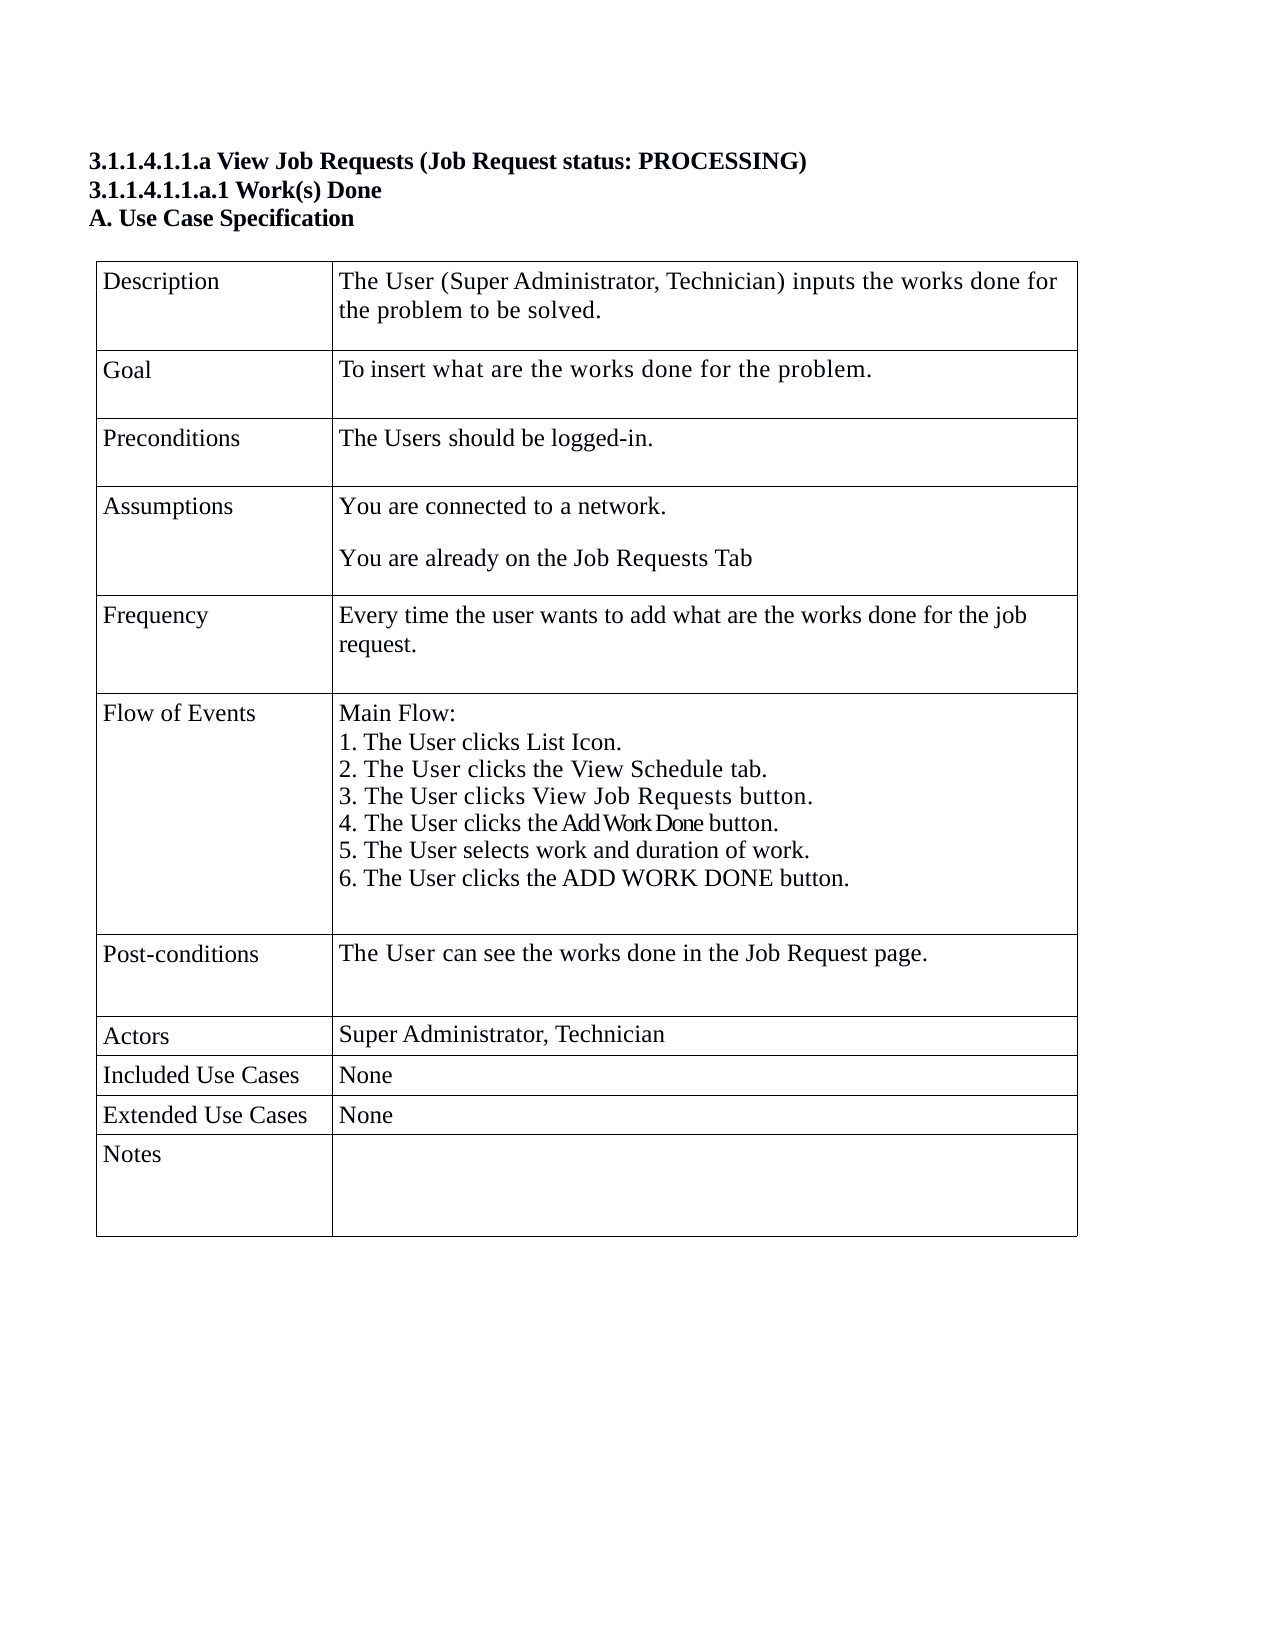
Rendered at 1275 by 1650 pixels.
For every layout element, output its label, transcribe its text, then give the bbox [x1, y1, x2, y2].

table_header The User (Super Administrator, Technician) inputs the works done for the problem to be solved. [333, 262, 1077, 350]
table_cell Frequency [97, 596, 332, 693]
table_cell Every time the user wants to add what are the works done for the job request. [333, 596, 1077, 693]
table_cell Assumptions [97, 487, 332, 595]
table_cell You are connected to a network. You are already on the Job Requests Tab [333, 487, 1077, 595]
table_cell Included Use Cases [97, 1056, 332, 1095]
table_cell None [333, 1096, 1077, 1134]
table_header Description [97, 262, 332, 350]
table_cell Main Flow: 1. The User clicks List Icon. 2. The User clicks the View Schedule tab. 3. The User clicks View Job Requests button. 4. The User clicks the Add Work Done button. 5. The User selects work and duration of work. 6. The User clicks the ADD WORK DONE button. [333, 694, 1077, 934]
table_cell Goal [97, 351, 332, 418]
table_cell Flow of Events [97, 694, 332, 934]
table_cell Extended Use Cases [97, 1096, 332, 1134]
text 3.1.1.4.1.1.a.1 Work(s) Done [88, 175, 1186, 203]
table_cell Super Administrator, Technician [333, 1017, 1077, 1055]
table_cell The Users should be logged-in. [333, 419, 1077, 486]
table_cell The User can see the works done in the Job Request page. [333, 935, 1077, 1016]
table_cell Notes [97, 1135, 332, 1236]
text 3.1.1.4.1.1.a View Job Requests (Job Request status: PROCESSING) [88, 146, 1186, 175]
table_cell Post-conditions [97, 935, 332, 1016]
table_cell Preconditions [97, 419, 332, 486]
table_cell None [333, 1056, 1077, 1095]
table_cell To insert what are the works done for the problem. [333, 351, 1077, 418]
table_cell Actors [97, 1017, 332, 1055]
table_cell [333, 1135, 1077, 1236]
text A. Use Case Specification [88, 203, 1186, 232]
